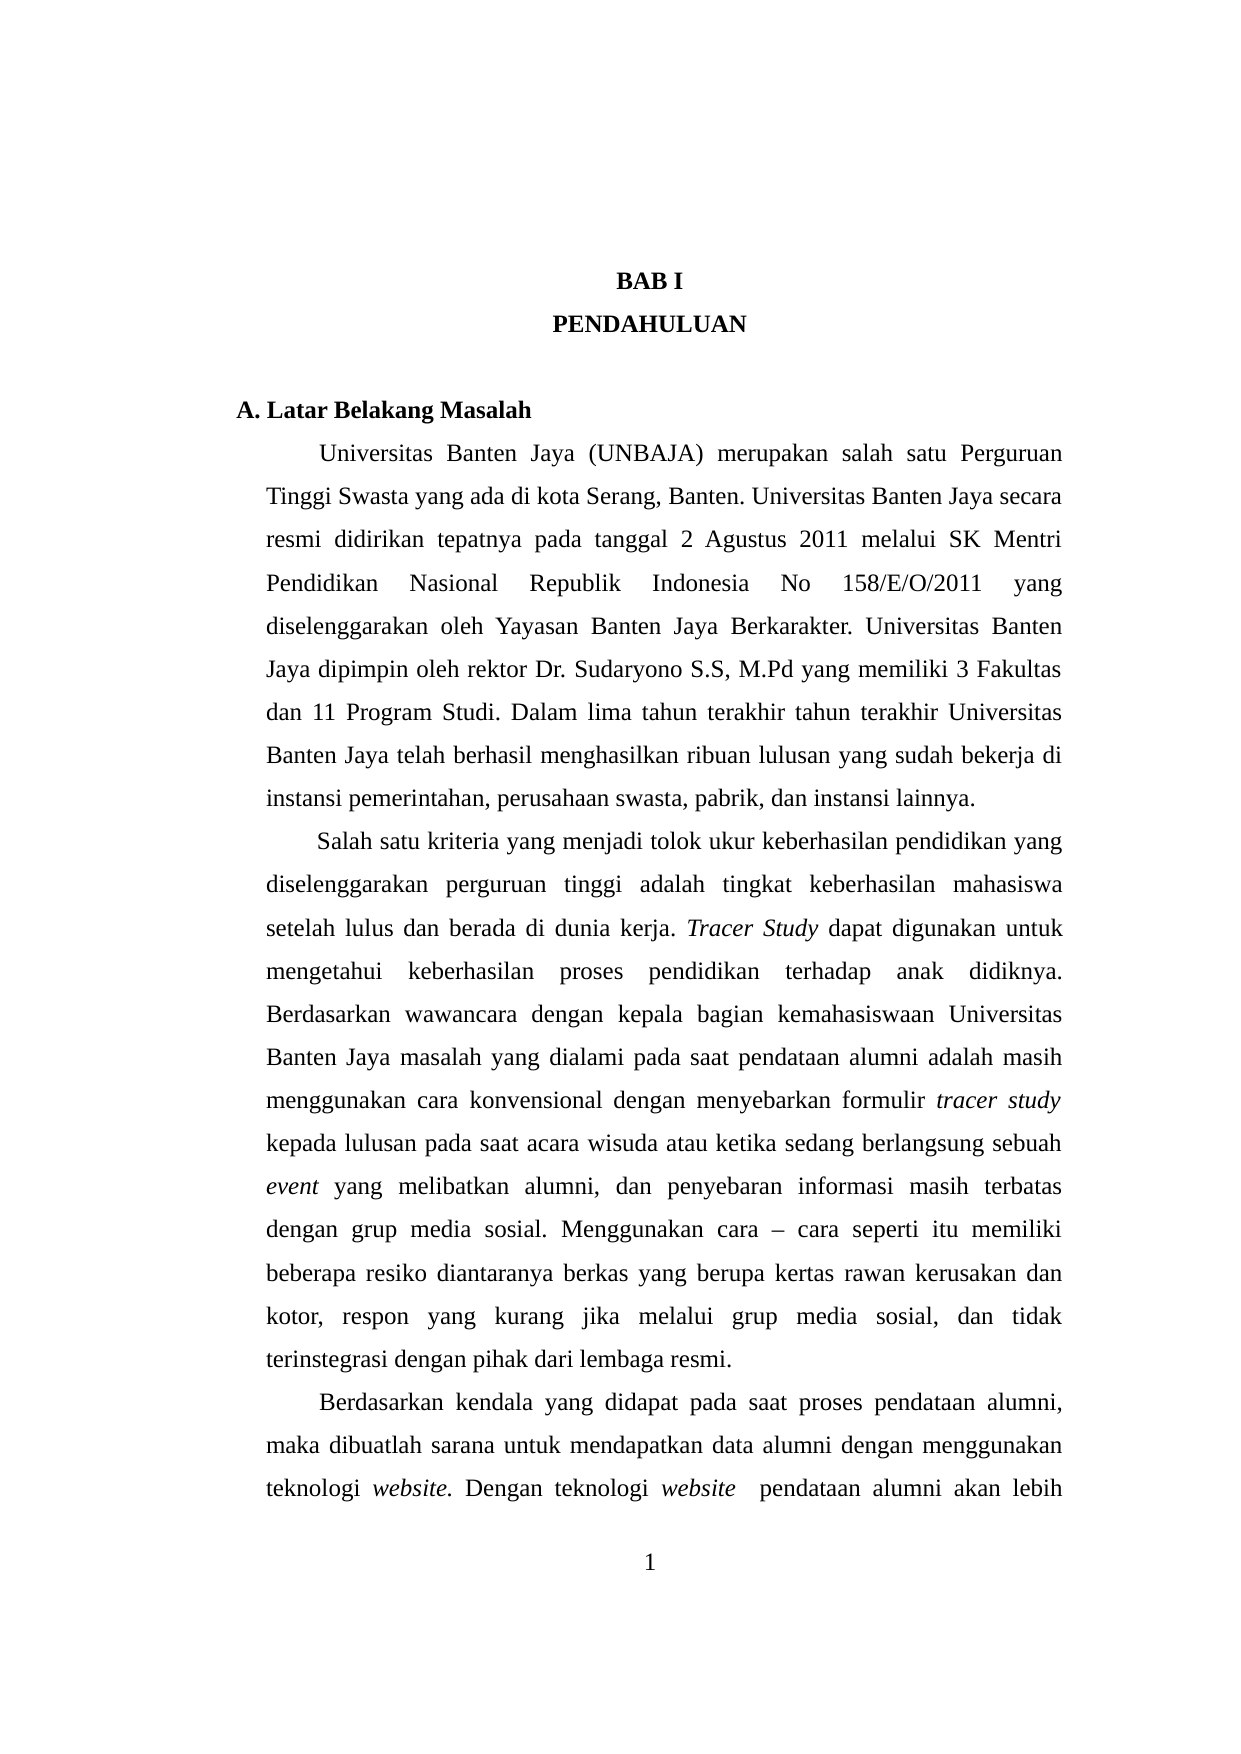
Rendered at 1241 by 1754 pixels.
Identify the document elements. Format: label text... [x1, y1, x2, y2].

text A. Latar Belakang Masalah [236, 395, 1063, 424]
text Berdasarkan kendala yang didapat pada saat proses pendataan alumni, maka dibuatlah sarana untuk mendapatkan data alumni dengan menggunakan teknologi website. Dengan teknologi website pendataan alumni akan lebih [266, 1387, 1063, 1502]
text Salah satu kriteria yang menjadi tolok ukur keberhasilan pendidikan yang diselenggarakan perguruan tinggi adalah tingkat keberhasilan mahasiswa setelah lulus dan berada di dunia kerja. Tracer Study dapat digunakan untuk mengetahui keberhasilan proses pendidikan terhadap anak didiknya. Berdasarkan wawancara dengan kepala bagian kemahasiswaan Universitas Banten Jaya masalah yang dialami pada saat pendataan alumni adalah masih menggunakan cara konvensional dengan menyebarkan formulir tracer study kepada lulusan pada saat acara wisuda atau ketika sedang berlangsung sebuah event yang melibatkan alumni, dan penyebaran informasi masih terbatas dengan grup media sosial. Menggunakan cara – cara seperti itu memiliki beberapa resiko diantaranya berkas yang berupa kertas rawan kerusakan dan kotor, respon yang kurang jika melalui grup media sosial, dan tidak terinstegrasi dengan pihak dari lembaga resmi. [266, 826, 1063, 1373]
subtitle PENDAHULUAN [236, 309, 1063, 338]
text Universitas Banten Jaya (UNBAJA) merupakan salah satu Perguruan Tinggi Swasta yang ada di kota Serang, Banten. Universitas Banten Jaya secara resmi didirikan tepatnya pada tanggal 2 Agustus 2011 melalui SK Mentri Pendidikan Nasional Republik Indonesia No 158/E/O/2011 yang diselenggarakan oleh Yayasan Banten Jaya Berkarakter. Universitas Banten Jaya dipimpin oleh rektor Dr. Sudaryono S.S, M.Pd yang memiliki 3 Fakultas dan 11 Program Studi. Dalam lima tahun terakhir tahun terakhir Universitas Banten Jaya telah berhasil menghasilkan ribuan lulusan yang sudah bekerja di instansi pemerintahan, perusahaan swasta, pabrik, dan instansi lainnya. [266, 438, 1063, 812]
subtitle BAB I [236, 266, 1063, 294]
